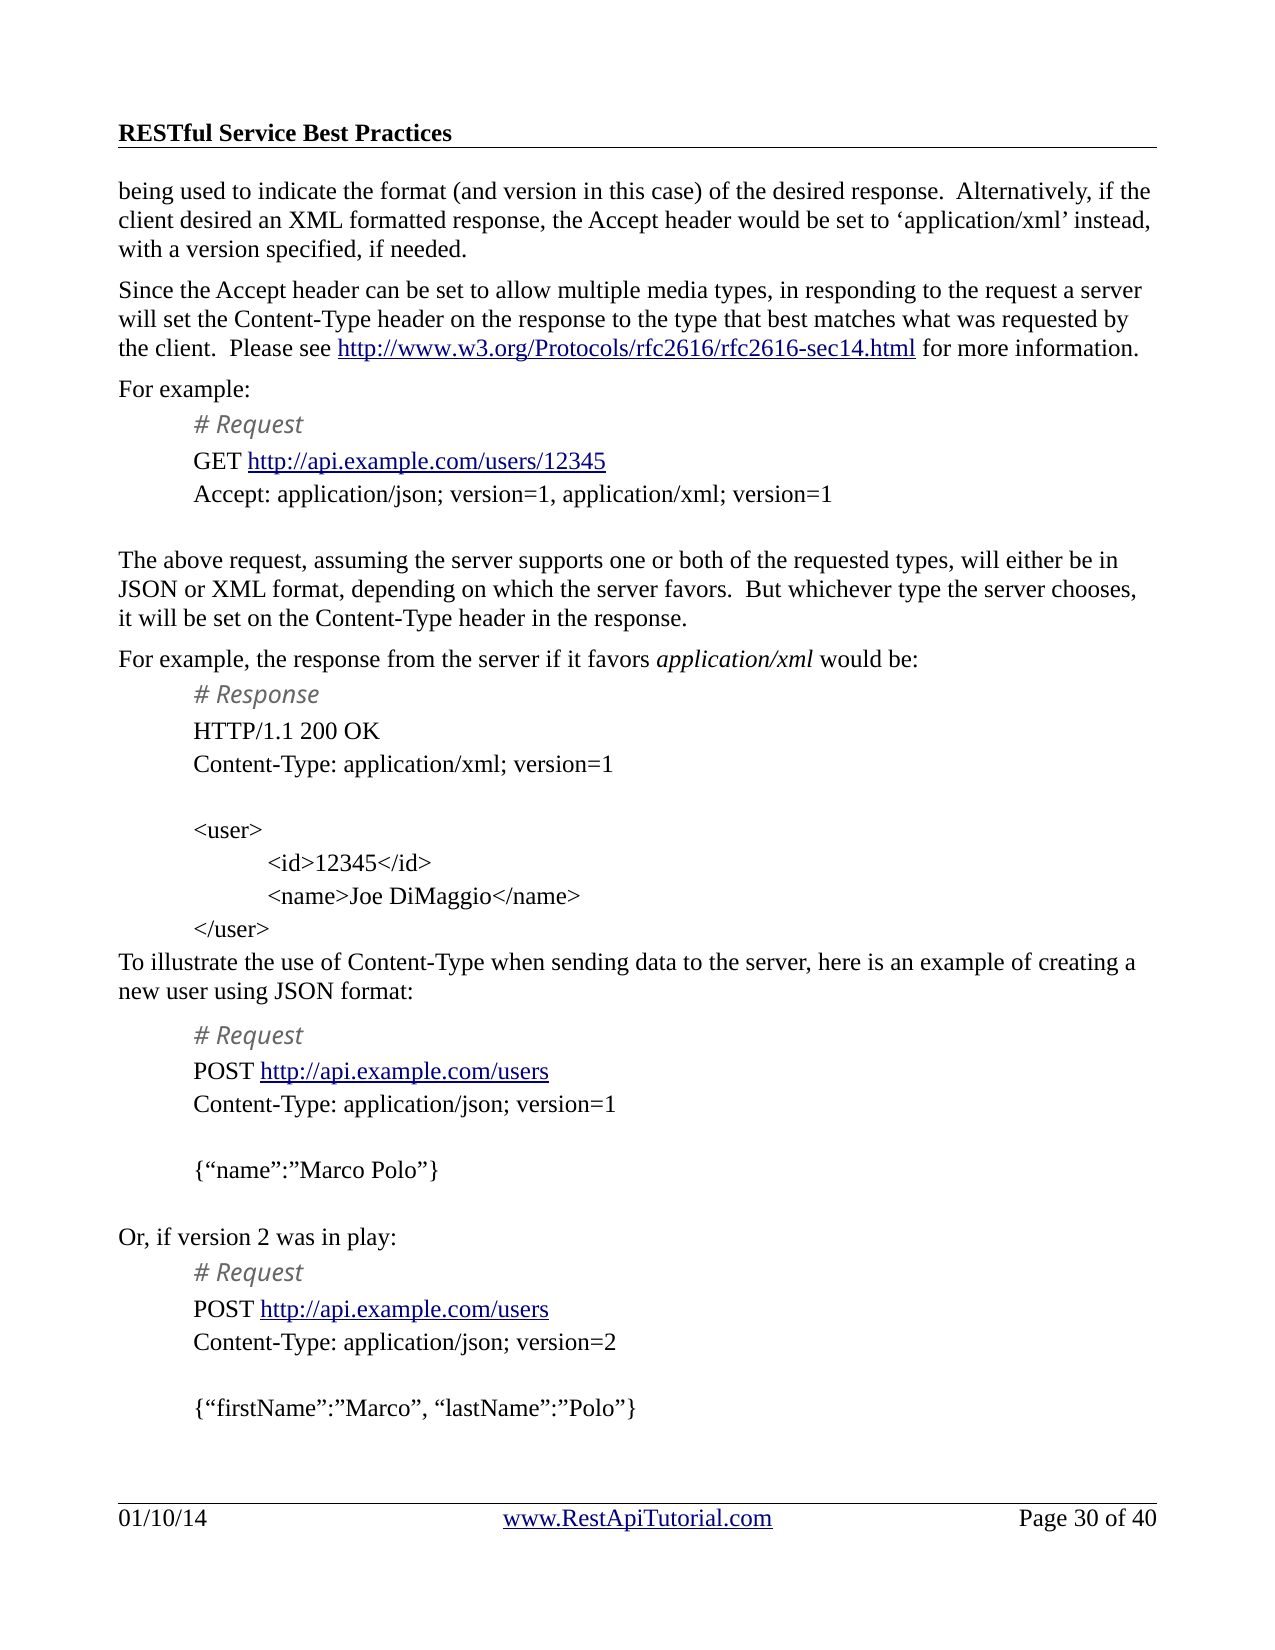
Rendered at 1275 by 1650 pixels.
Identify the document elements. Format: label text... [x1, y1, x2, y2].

text GET http://api.example.com/users/12345 [193, 446, 1157, 475]
text # Request [193, 1254, 1157, 1289]
text # Request [193, 407, 1157, 441]
text <name>Joe DiMaggio</name> [193, 881, 1157, 910]
text </user> [193, 914, 1157, 943]
text Content-Type: application/json; version=1 [193, 1089, 1157, 1118]
text The above request, assuming the server supports one or both of the requested types, will either be in JSON or XML format, depending on which the server favors. But whichever type the server chooses, it will be set on the Content-Type header in the response. [118, 545, 1157, 631]
text To illustrate the use of Content-Type when sending data to the server, here is an example of creating a new user using JSON format: [118, 947, 1157, 1005]
text For example, the response from the server if it favors application/xml would be: [118, 644, 1157, 673]
text Accept: application/json; version=1, application/xml; version=1 [193, 479, 1157, 508]
text Content-Type: application/xml; version=1 [193, 749, 1157, 778]
text # Response [193, 677, 1157, 711]
text For example: [118, 374, 1157, 403]
text Since the Accept header can be set to allow multiple media types, in responding to the request a server will set the Content-Type header on the response to the type that best matches what was requested by the client. Please see http://www.w3.org/Protocols/rfc2616/rfc2616-sec14.html for more information. [118, 275, 1157, 361]
text Content-Type: application/json; version=2 [193, 1327, 1157, 1356]
text POST http://api.example.com/users [193, 1056, 1157, 1085]
text # Request [193, 1017, 1157, 1051]
text <id>12345</id> [193, 848, 1157, 877]
text {“firstName”:”Marco”, “lastName”:”Polo”} [193, 1393, 1157, 1422]
text <user> [193, 815, 1157, 844]
text being used to indicate the format (and version in this case) of the desired response. Alternatively, if the client desired an XML formatted response, the Accept header would be set to ‘application/xml’ instead, with a version specified, if needed. [118, 176, 1157, 263]
text Or, if version 2 was in play: [118, 1222, 1157, 1250]
text {“name”:”Marco Polo”} [193, 1156, 1157, 1184]
text HTTP/1.1 200 OK [193, 716, 1157, 745]
text POST http://api.example.com/users [193, 1294, 1157, 1322]
